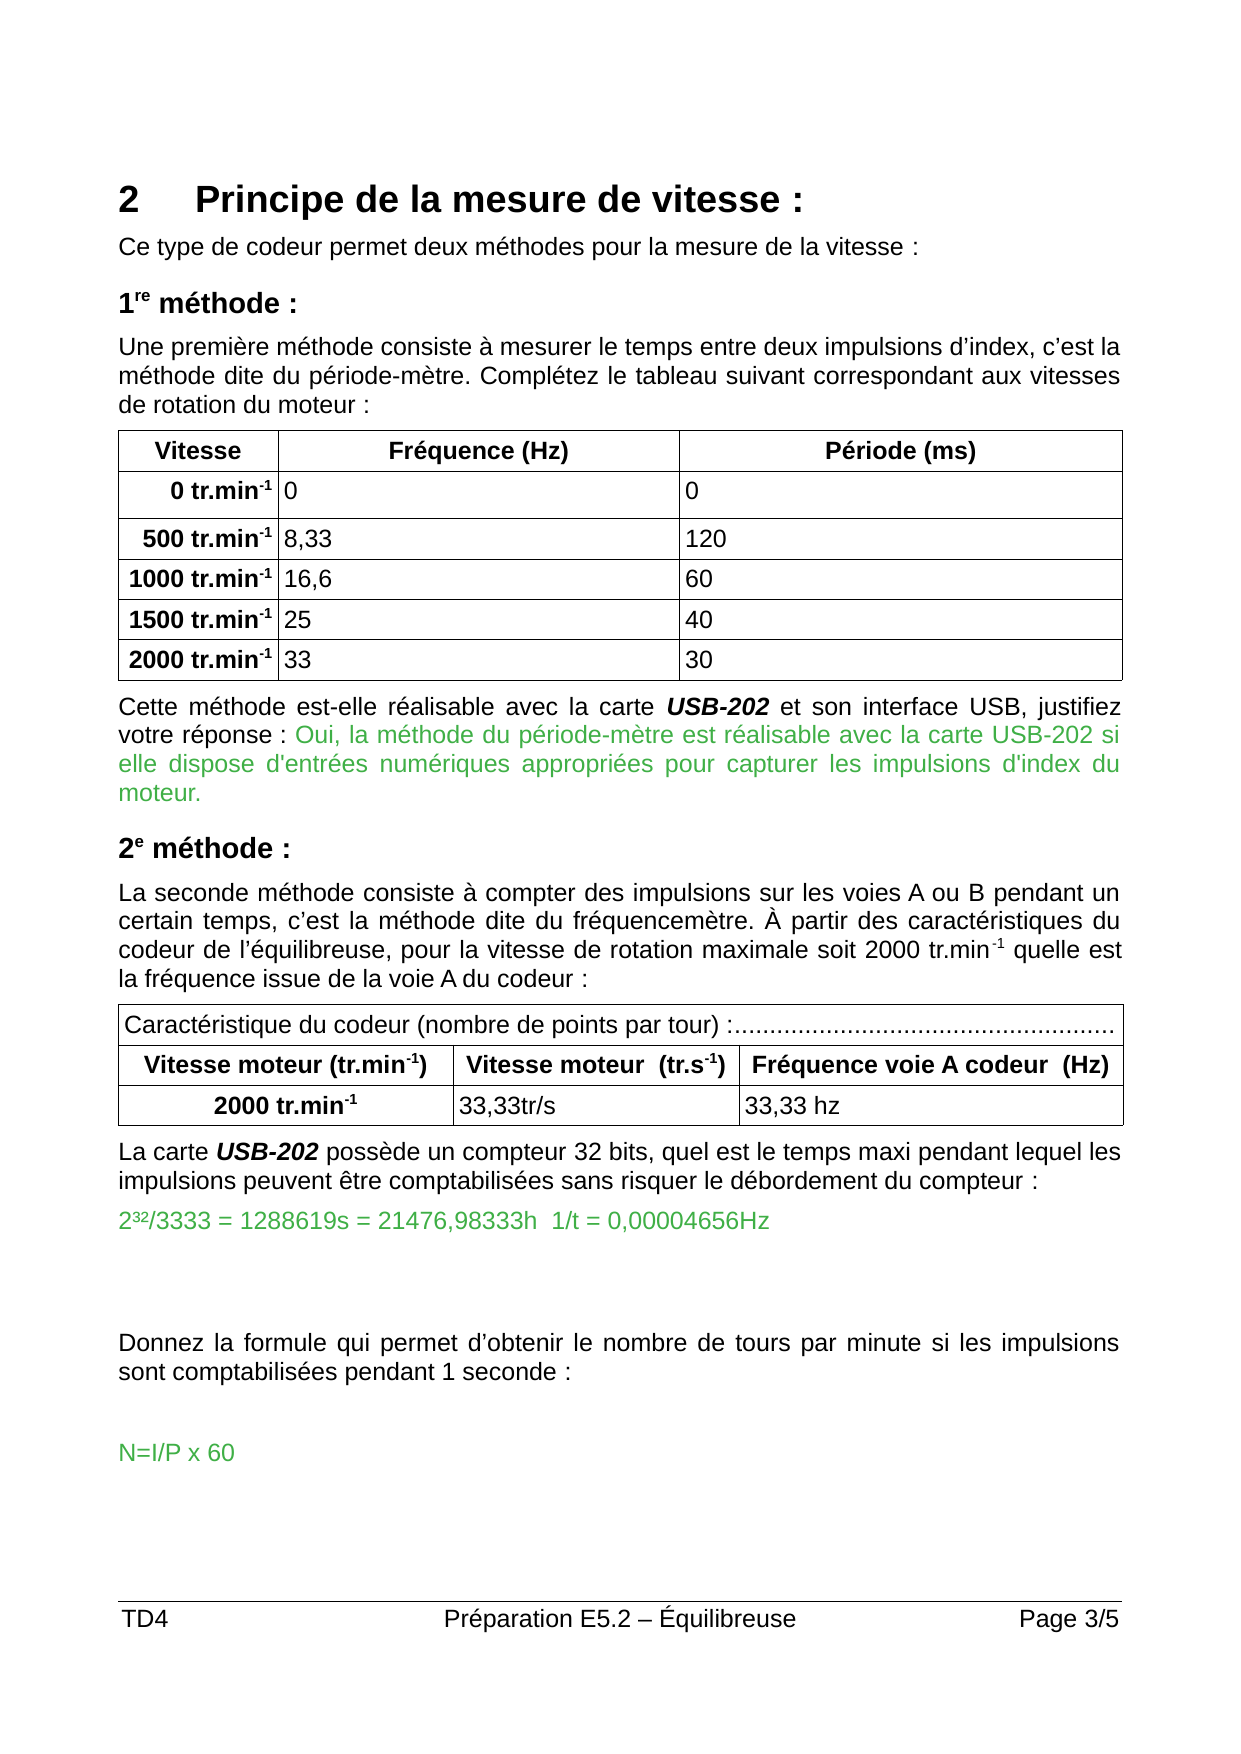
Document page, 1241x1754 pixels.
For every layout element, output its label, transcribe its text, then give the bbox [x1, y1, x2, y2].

text Donnez la formule qui permet d’obtenir le nombre de tours par minute si les impulsions sont comptabilisées pendant 1 seconde : [118, 1328, 1122, 1385]
table_header Période (ms) [680, 431, 1122, 471]
table_cell 0 [279, 472, 679, 518]
table_cell 2000 tr.min-1 [119, 640, 278, 679]
table_header Caractéristique du codeur (nombre de points par tour) : [119, 1005, 1123, 1044]
table_cell 1000 tr.min-1 [119, 560, 278, 599]
table_cell 30 [680, 640, 1122, 679]
table_cell Vitesse moteur (tr.s-1) [454, 1046, 739, 1085]
table_header Vitesse [119, 431, 278, 471]
table_cell 120 [680, 519, 1122, 559]
text N=I/P x 60 [118, 1438, 1122, 1466]
text 2³²/3333 = 1288619s = 21476,98333h 1/t = 0,00004656Hz [118, 1206, 1122, 1235]
table_cell 2000 tr.min-1 [119, 1086, 453, 1125]
table_cell Vitesse moteur (tr.min-1) [119, 1046, 453, 1085]
table_cell 60 [680, 560, 1122, 599]
table_cell 500 tr.min-1 [119, 519, 278, 559]
table_cell Fréquence voie A codeur (Hz) [740, 1046, 1123, 1085]
subtitle 2e méthode : [118, 831, 1122, 865]
table_cell 33,33 hz [740, 1086, 1123, 1125]
table_cell 0 [680, 472, 1122, 518]
table_cell 33,33tr/s [454, 1086, 739, 1125]
table_cell 25 [279, 600, 679, 639]
text Cette méthode est-elle réalisable avec la carte USB-202 et son interface USB, justifiez votre réponse : Oui, la méthode du période-mètre est réalisable avec la carte USB-202 si elle dispose d'entrées numériques appropriées pour capturer les impulsions d'index du moteur. [118, 691, 1122, 806]
table_header Fréquence (Hz) [279, 431, 679, 471]
table_cell 8,33 [279, 519, 679, 559]
text Ce type de codeur permet deux méthodes pour la mesure de la vitesse : [118, 232, 1122, 261]
text La seconde méthode consiste à compter des impulsions sur les voies A ou B pendant un certain temps, c’est la méthode dite du fréquencemètre. À partir des caractéristiques du codeur de l’équilibreuse, pour la vitesse de rotation maximale soit 2000 tr.min-1 quelle est la fréquence issue de la voie A du codeur : [118, 877, 1122, 992]
subtitle 1re méthode : [118, 286, 1122, 320]
text Une première méthode consiste à mesurer le temps entre deux impulsions d’index, c’est la méthode dite du période-mètre. Complétez le tableau suivant correspondant aux vitesses de rotation du moteur : [118, 332, 1122, 418]
table_cell 16,6 [279, 560, 679, 599]
table_cell 33 [279, 640, 679, 679]
subtitle Principe de la mesure de vitesse : [118, 176, 1122, 220]
table_cell 0 tr.min-1 [119, 472, 278, 518]
text La carte USB-202 possède un compteur 32 bits, quel est le temps maxi pendant lequel les impulsions peuvent être comptabilisées sans risquer le débordement du compteur : [118, 1137, 1122, 1194]
table_cell 1500 tr.min-1 [119, 600, 278, 639]
table_cell 40 [680, 600, 1122, 639]
